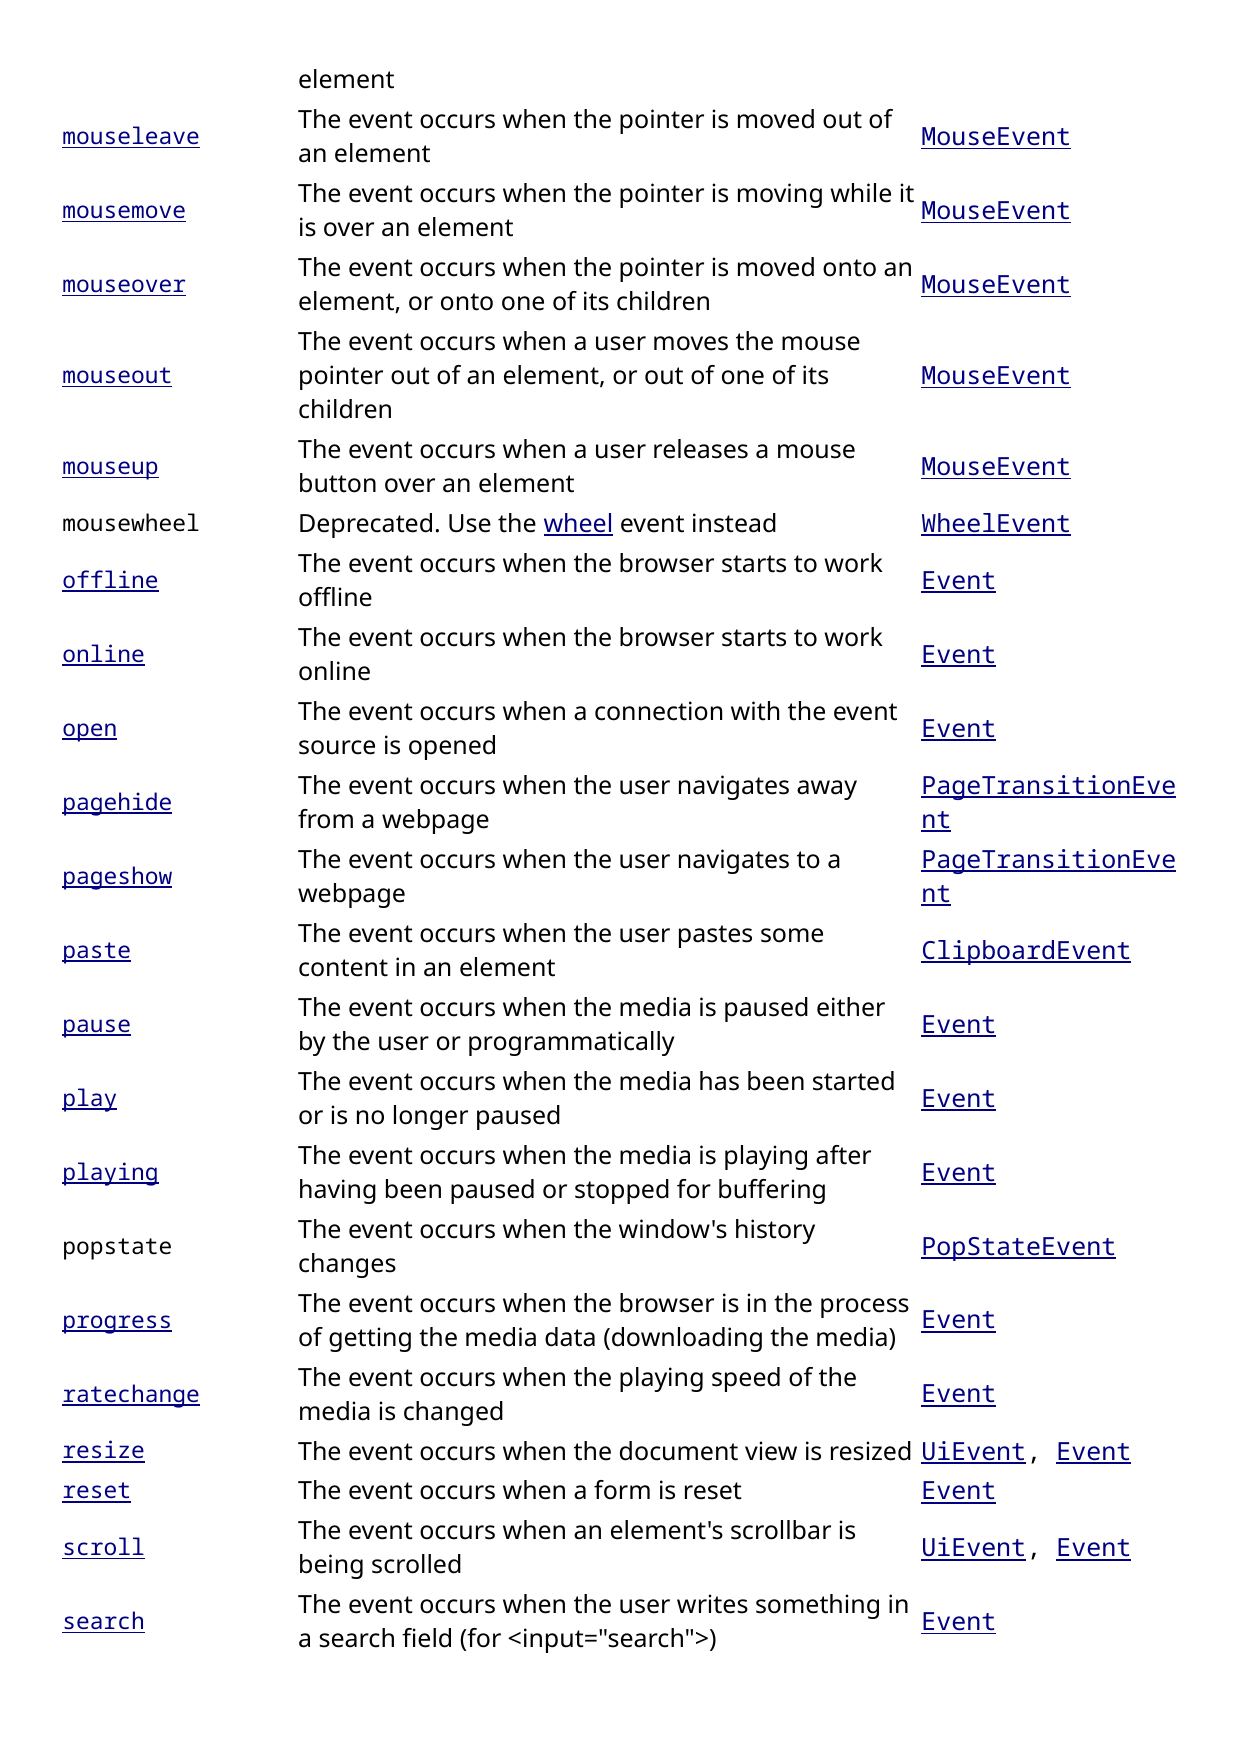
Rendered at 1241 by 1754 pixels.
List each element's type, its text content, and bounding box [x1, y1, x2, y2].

table_cell Deprecated. Use the wheel event instead [295, 503, 918, 543]
table_cell MouseEvent [918, 429, 1181, 503]
table_cell The event occurs when the browser is in the process of getting the media data (downloading the media) [295, 1282, 918, 1356]
table_cell Event [918, 543, 1181, 617]
table_cell scroll [59, 1510, 295, 1584]
table_cell play [59, 1060, 295, 1134]
table_cell The event occurs when a user releases a mouse button over an element [295, 429, 918, 503]
table_cell resize [59, 1430, 295, 1470]
table_cell Event [918, 1470, 1181, 1510]
table_cell The event occurs when the user navigates away from a webpage [295, 765, 918, 838]
table_cell The event occurs when the playing speed of the media is changed [295, 1356, 918, 1430]
table_cell mouseleave [59, 99, 295, 173]
table_cell mouseout [59, 321, 295, 429]
table_cell PageTransitionEvent [918, 765, 1181, 838]
table_cell The event occurs when the media has been started or is no longer paused [295, 1060, 918, 1134]
table_cell The event occurs when the media is playing after having been paused or stopped for buffering [295, 1134, 918, 1208]
table_cell progress [59, 1282, 295, 1356]
table_cell PageTransitionEvent [918, 839, 1181, 912]
table_cell popstate [59, 1208, 295, 1282]
table_cell The event occurs when the window's history changes [295, 1208, 918, 1282]
table_cell ClipboardEvent [918, 913, 1181, 986]
table_cell MouseEvent [918, 247, 1181, 321]
table_cell The event occurs when the media is paused either by the user or programmatically [295, 986, 918, 1060]
table_cell The event occurs when the user pastes some content in an element [295, 913, 918, 986]
table_cell search [59, 1584, 295, 1658]
table_cell mouseover [59, 247, 295, 321]
table_cell Event [918, 986, 1181, 1060]
table_cell MouseEvent [918, 321, 1181, 429]
table_cell reset [59, 1470, 295, 1510]
table_cell UiEvent, Event [918, 1430, 1181, 1470]
table_cell The event occurs when the browser starts to work online [295, 617, 918, 691]
table_cell online [59, 617, 295, 691]
table_cell open [59, 691, 295, 764]
table_cell Event [918, 1060, 1181, 1134]
table_cell The event occurs when the document view is resized [295, 1430, 918, 1470]
table_cell paste [59, 913, 295, 986]
table_cell offline [59, 543, 295, 617]
table_cell [918, 59, 1181, 99]
table_cell PopStateEvent [918, 1208, 1181, 1282]
table_cell The event occurs when the user writes something in a search field (for <input="search">) [295, 1584, 918, 1658]
table_cell ratechange [59, 1356, 295, 1430]
table_cell The event occurs when the pointer is moved onto an element, or onto one of its children [295, 247, 918, 321]
table_cell The event occurs when an element's scrollbar is being scrolled [295, 1510, 918, 1584]
table_cell pause [59, 986, 295, 1060]
table_cell mousewheel [59, 503, 295, 543]
table_cell The event occurs when the user navigates to a webpage [295, 839, 918, 912]
table_cell The event occurs when the pointer is moved out of an element [295, 99, 918, 173]
table_cell mouseup [59, 429, 295, 503]
table_cell The event occurs when the browser starts to work offline [295, 543, 918, 617]
table_cell Event [918, 1134, 1181, 1208]
table_cell The event occurs when a user moves the mouse pointer out of an element, or out of one of its children [295, 321, 918, 429]
table_cell [59, 59, 295, 99]
table_cell Event [918, 1282, 1181, 1356]
table_cell mousemove [59, 173, 295, 247]
table_cell WheelEvent [918, 503, 1181, 543]
table_cell Event [918, 1356, 1181, 1430]
table_cell The event occurs when the pointer is moving while it is over an element [295, 173, 918, 247]
table_cell The event occurs when a connection with the event source is opened [295, 691, 918, 764]
table_cell MouseEvent [918, 99, 1181, 173]
table_cell The event occurs when a form is reset [295, 1470, 918, 1510]
table_cell Event [918, 1584, 1181, 1658]
table_cell Event [918, 617, 1181, 691]
table_cell Event [918, 691, 1181, 764]
table_cell UiEvent, Event [918, 1510, 1181, 1584]
table_cell MouseEvent [918, 173, 1181, 247]
table_cell pageshow [59, 839, 295, 912]
table_cell playing [59, 1134, 295, 1208]
table_cell element [295, 59, 918, 99]
table_cell pagehide [59, 765, 295, 838]
